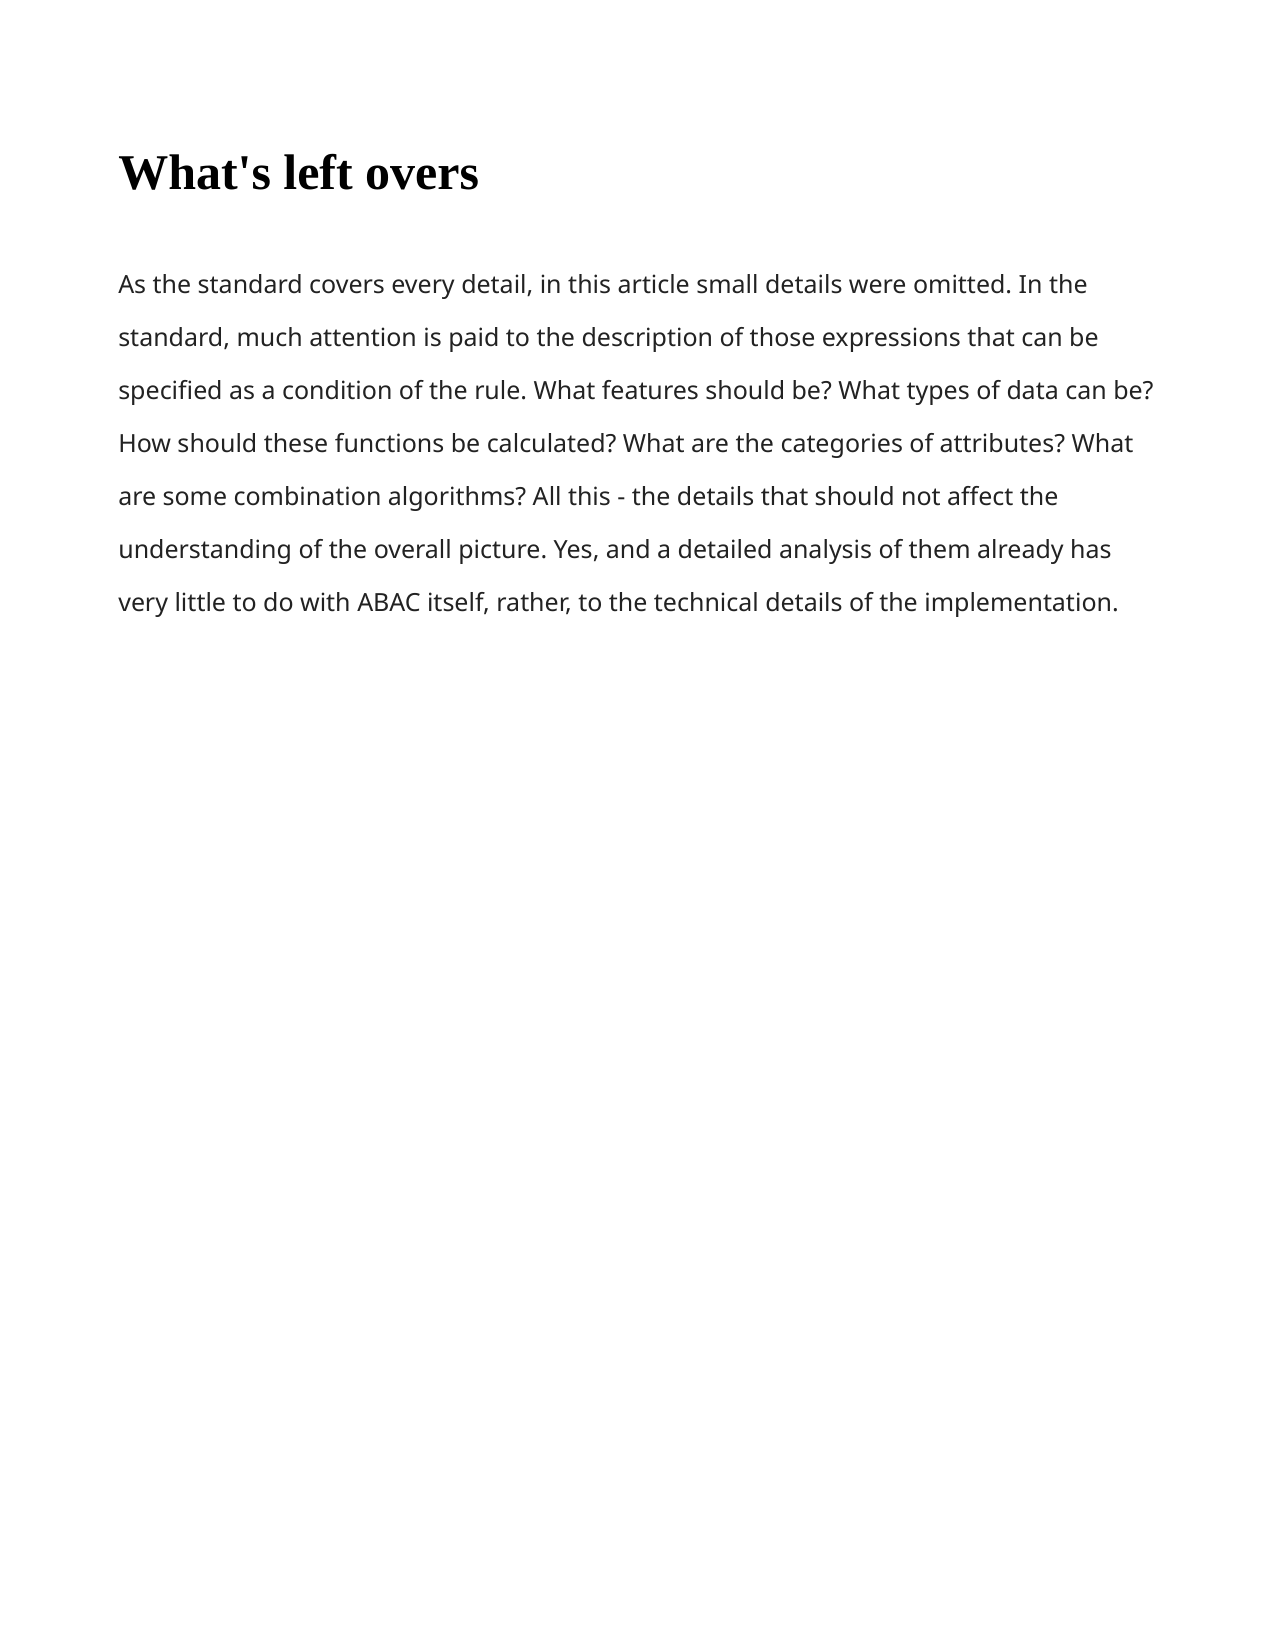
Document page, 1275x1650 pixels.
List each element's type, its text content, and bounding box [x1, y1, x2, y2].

text As the standard covers every detail, in this article small details were omitted. In the standard, much attention is paid to the description of those expressions that can be specified as a condition of the rule. What features should be? What types of data can be? How should these functions be calculated? What are the categories of attributes? What are some combination algorithms? All this - the details that should not affect the understanding of the overall picture. Yes, and a detailed analysis of them already has very little to do with ABAC itself, rather, to the technical details of the implementation. [118, 213, 1157, 619]
subtitle What's left overs [118, 143, 1157, 201]
